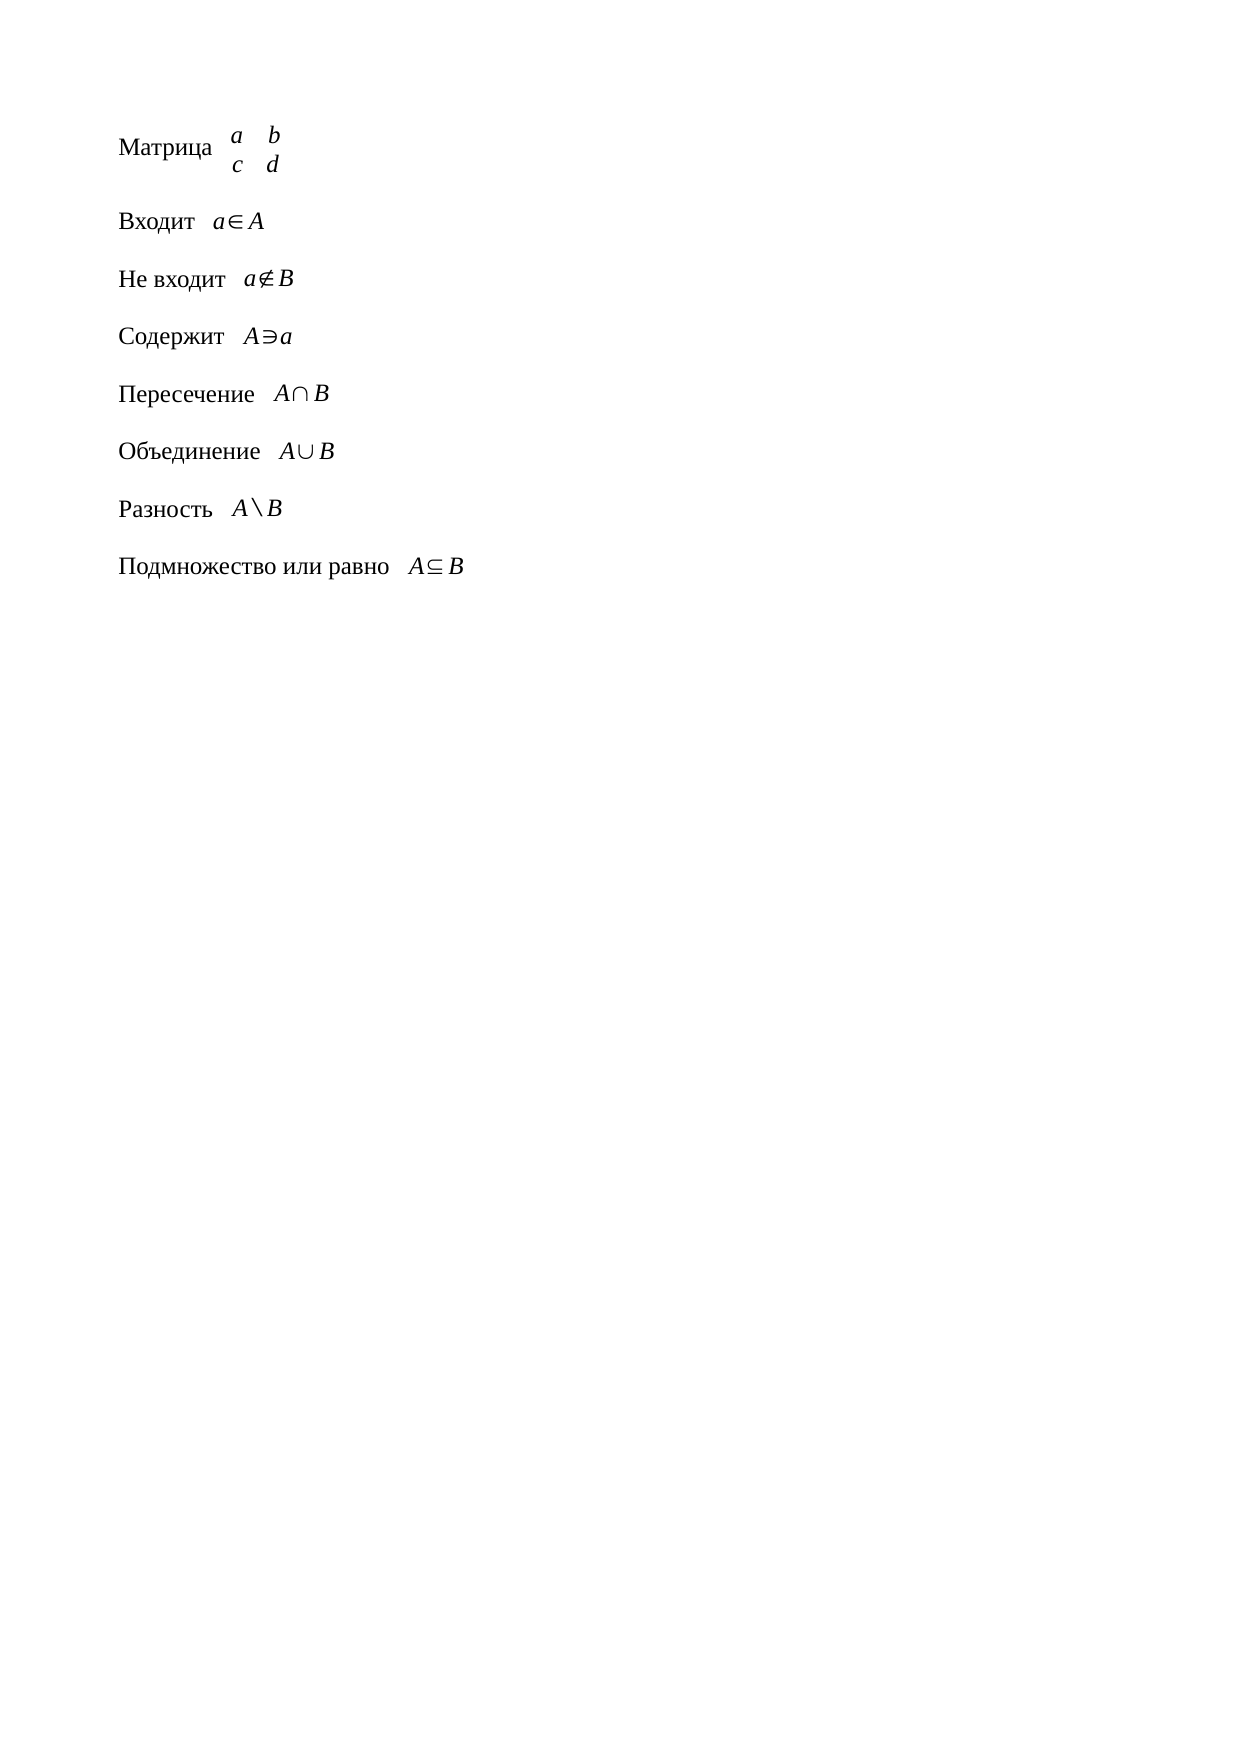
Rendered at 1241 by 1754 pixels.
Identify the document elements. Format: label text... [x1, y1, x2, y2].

text Пересечение [118, 379, 1122, 408]
text Не входит [118, 264, 1122, 293]
text Матрица [118, 118, 1122, 178]
text Подмножество или равно [118, 551, 1122, 580]
text Объединение [118, 436, 1122, 465]
text Содержит [118, 321, 1122, 350]
text Входит [118, 206, 1122, 235]
text Разность [118, 494, 1122, 523]
